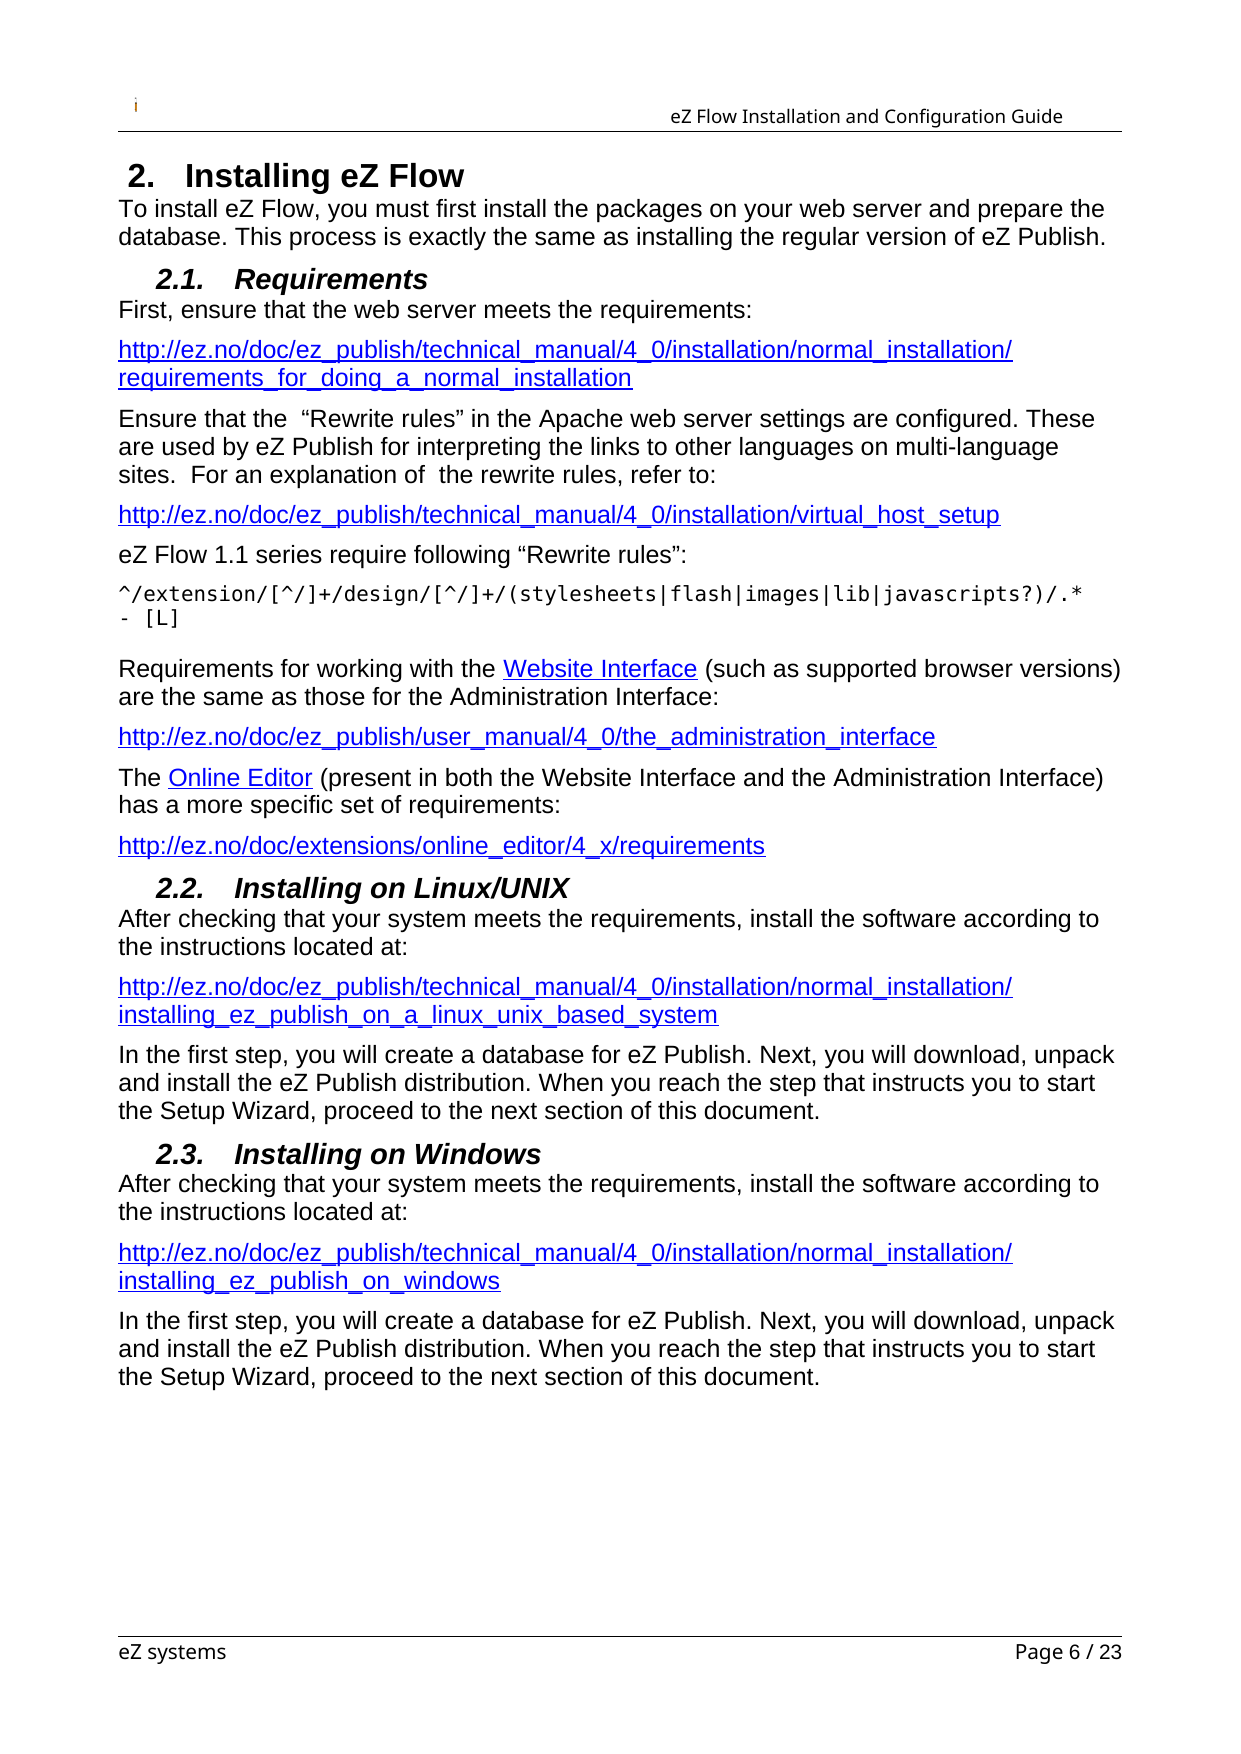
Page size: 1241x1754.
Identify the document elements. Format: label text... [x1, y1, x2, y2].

text Ensure that the “Rewrite rules” in the Apache web server settings are configured. These are used by eZ Publish for interpreting the links to other languages on multi-language sites. For an explanation of the rewrite rules, refer to: [118, 405, 1122, 488]
subtitle Installing on Windows [148, 1138, 1122, 1170]
text http://ez.no/doc/ez_publish/technical_manual/4_0/installation/normal_installation/installing_ez_publish_on_windows [118, 1238, 1122, 1294]
text After checking that your system meets the requirements, install the software according to the instructions located at: [118, 1170, 1122, 1226]
text http://ez.no/doc/ez_publish/technical_manual/4_0/installation/normal_installation/installing_ez_publish_on_a_linux_unix_based_system [118, 973, 1122, 1029]
text After checking that your system meets the requirements, install the software according to the instructions located at: [118, 905, 1122, 961]
text ^/extension/[^/]+/design/[^/]+/(stylesheets|flash|images|lib|javascripts?)/.* [118, 582, 1122, 606]
text http://ez.no/doc/ez_publish/technical_manual/4_0/installation/normal_installation/requirements_for_doing_a_normal_installation [118, 336, 1122, 392]
subtitle Installing on Linux/UNIX [148, 872, 1122, 905]
text To install eZ Flow, you must first install the packages on your web server and prepare the database. This process is exactly the same as installing the regular version of eZ Publish. [118, 195, 1122, 251]
text http://ez.no/doc/ez_publish/technical_manual/4_0/installation/virtual_host_setup [118, 501, 1122, 529]
text Requirements for working with the Website Interface (such as supported browser versions) are the same as those for the Administration Interface: [118, 654, 1122, 710]
text http://ez.no/doc/ez_publish/user_manual/4_0/the_administration_interface [118, 723, 1122, 751]
text The Online Editor (present in both the Website Interface and the Administration Interface) has a more specific set of requirements: [118, 763, 1122, 819]
subtitle Requirements [148, 263, 1122, 296]
subtitle Installing eZ Flow [118, 158, 1122, 195]
text In the first step, you will create a database for eZ Publish. Next, you will download, unpack and install the eZ Publish distribution. When you reach the step that instructs you to start the Setup Wizard, proceed to the next section of this document. [118, 1041, 1122, 1125]
text In the first step, you will create a database for eZ Publish. Next, you will download, unpack and install the eZ Publish distribution. When you reach the step that instructs you to start the Setup Wizard, proceed to the next section of this document. [118, 1307, 1122, 1391]
text First, ensure that the web server meets the requirements: [118, 296, 1122, 324]
text http://ez.no/doc/extensions/online_editor/4_x/requirements [118, 832, 1122, 859]
text eZ Flow 1.1 series require following “Rewrite rules”: [118, 541, 1122, 569]
text - [L] [118, 606, 1122, 630]
